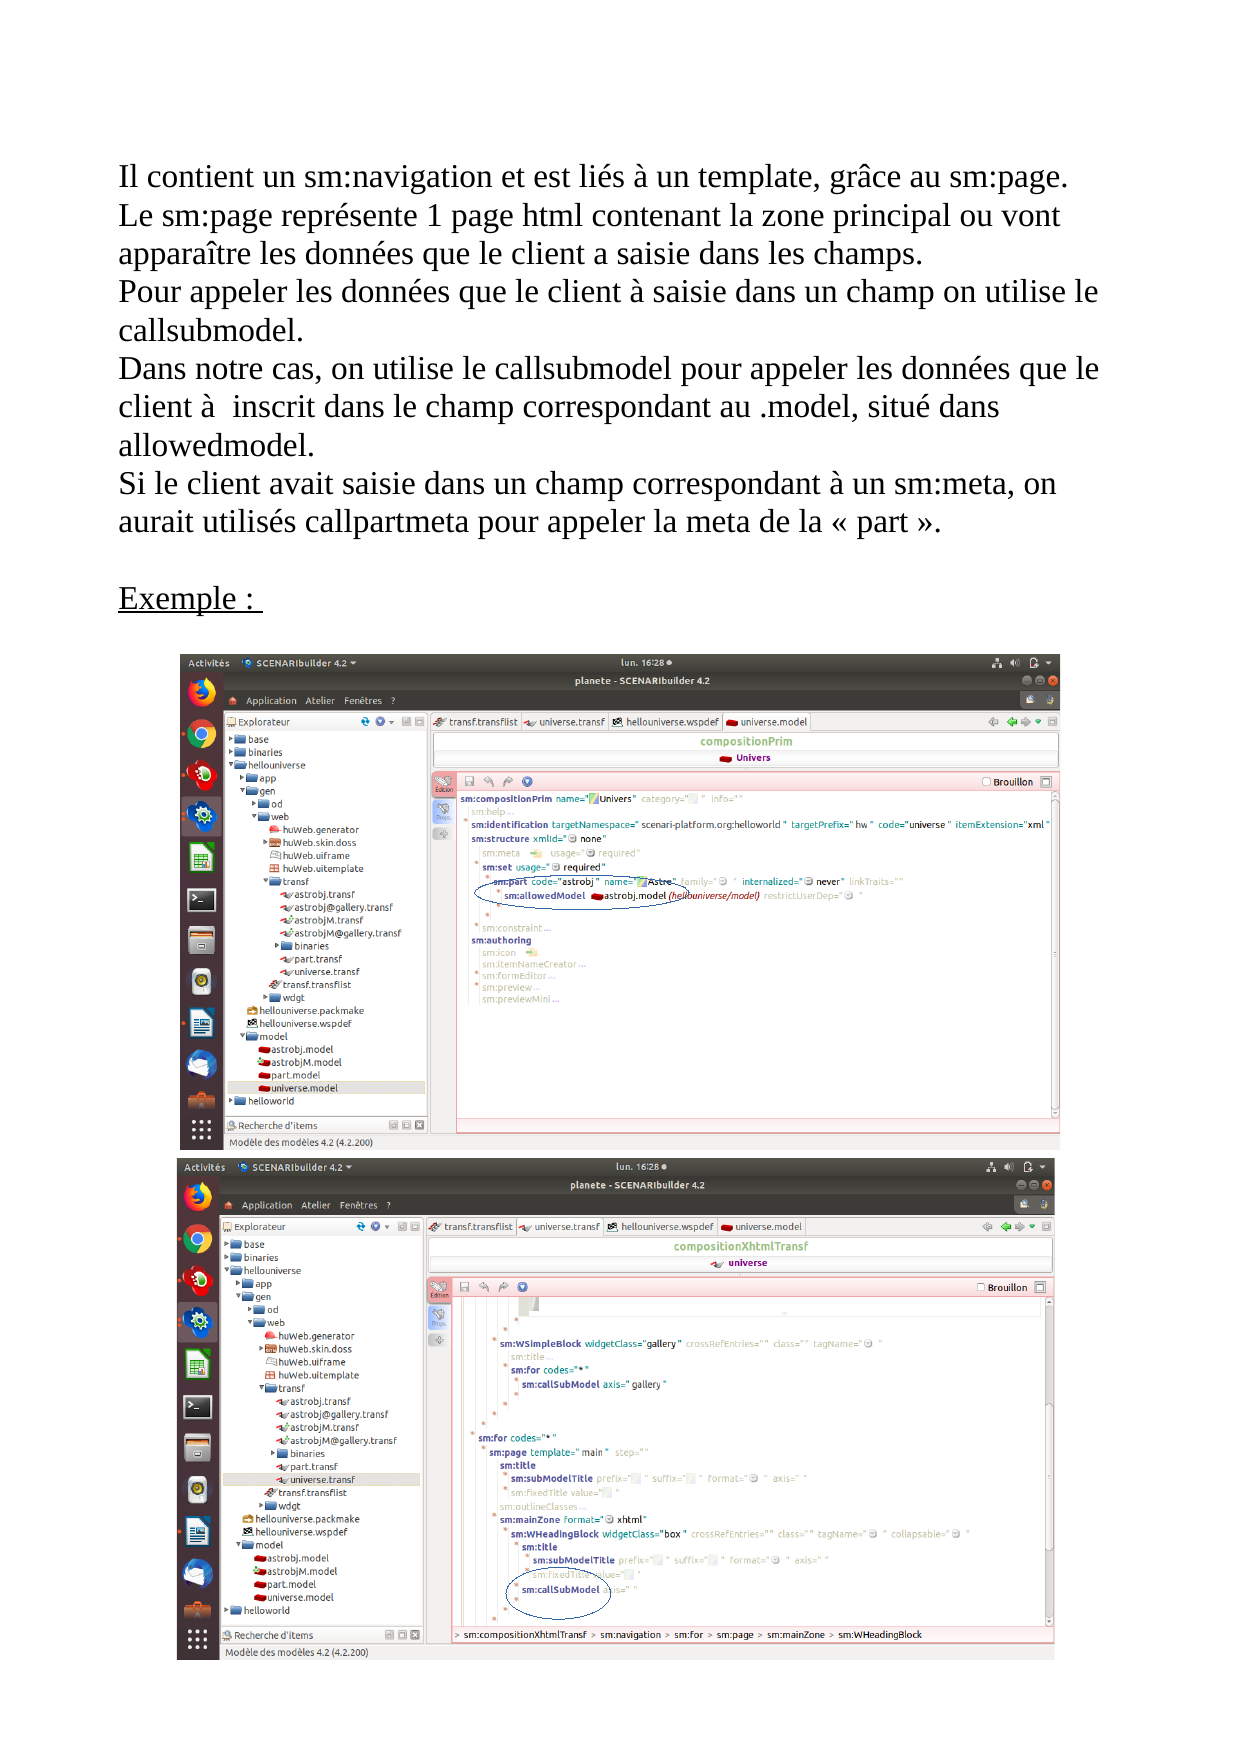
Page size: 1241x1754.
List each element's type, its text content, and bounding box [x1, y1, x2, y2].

text Exemple : [118, 578, 1122, 616]
picture [176, 1158, 1055, 1660]
text Si le client avait saisie dans un champ correspondant à un sm:meta, on aurait utilisés callpartmeta pour appeler la meta de la « part ». [118, 463, 1122, 540]
text Il contient un sm:navigation et est liés à un template, grâce au sm:page. [118, 156, 1122, 195]
text Le sm:page représente 1 page html contenant la zone principal ou vont apparaître les données que le client a saisie dans les champs. [118, 195, 1122, 271]
picture [180, 654, 1061, 1150]
text Pour appeler les données que le client à saisie dans un champ on utilise le callsubmodel. [118, 271, 1122, 348]
text Dans notre cas, on utilise le callsubmodel pour appeler les données que le client à inscrit dans le champ correspondant au .model, situé dans allowedmodel. [118, 348, 1122, 463]
